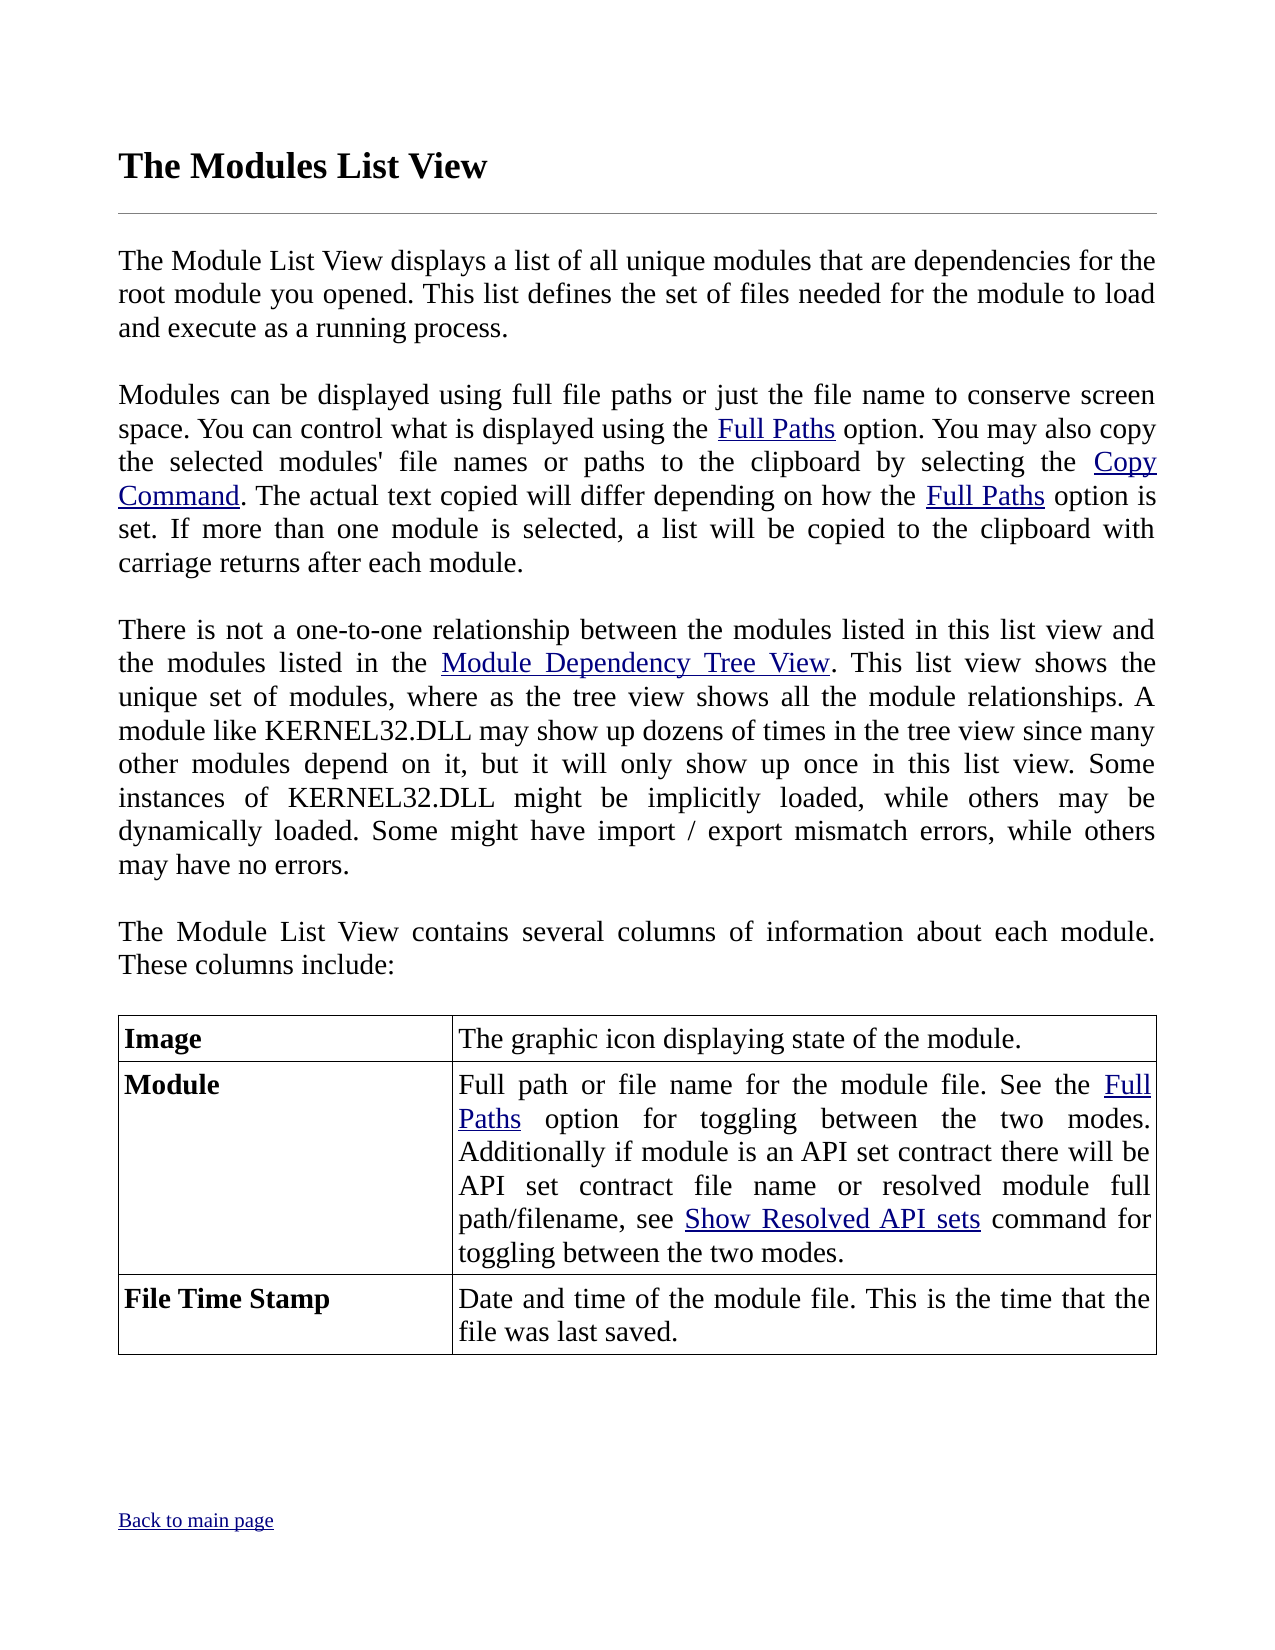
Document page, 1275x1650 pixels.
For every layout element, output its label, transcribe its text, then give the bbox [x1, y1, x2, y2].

table_cell Full path or file name for the module file. See the Full Paths option for toggling between the two modes. Additionally if module is an API set contract there will be API set contract file name or resolved module full path/filename, see Show Resolved API sets command for toggling between the two modes. [453, 1062, 1156, 1274]
text There is not a one-to-one relationship between the modules listed in this list view and the modules listed in the Module Dependency Tree View. This list view shows the unique set of modules, where as the tree view shows all the module relationships. A module like KERNEL32.DLL may show up dozens of times in the tree view since many other modules depend on it, but it will only show up once in this list view. Some instances of KERNEL32.DLL might be implicitly loaded, while others may be dynamically loaded. Some might have import / export mismatch errors, while others may have no errors. [118, 612, 1157, 880]
table_header Image [119, 1016, 452, 1061]
table_header The graphic icon displaying state of the module. [453, 1016, 1156, 1061]
table_cell File Time Stamp [119, 1275, 452, 1354]
table_cell Date and time of the module file. This is the time that the file was last saved. [453, 1275, 1156, 1354]
table_cell Module [119, 1062, 452, 1274]
text The Module List View displays a list of all unique modules that are dependencies for the root module you opened. This list defines the set of files needed for the module to load and execute as a running process. [118, 243, 1157, 344]
subtitle The Modules List View [118, 143, 1157, 186]
text Modules can be displayed using full file paths or just the file name to conserve screen space. You can control what is displayed using the Full Paths option. You may also copy the selected modules' file names or paths to the clipboard by selecting the Copy Command. The actual text copied will differ depending on how the Full Paths option is set. If more than one module is selected, a list will be copied to the clipboard with carriage returns after each module. [118, 377, 1157, 578]
text The Module List View contains several columns of information about each module. These columns include: [118, 914, 1157, 981]
